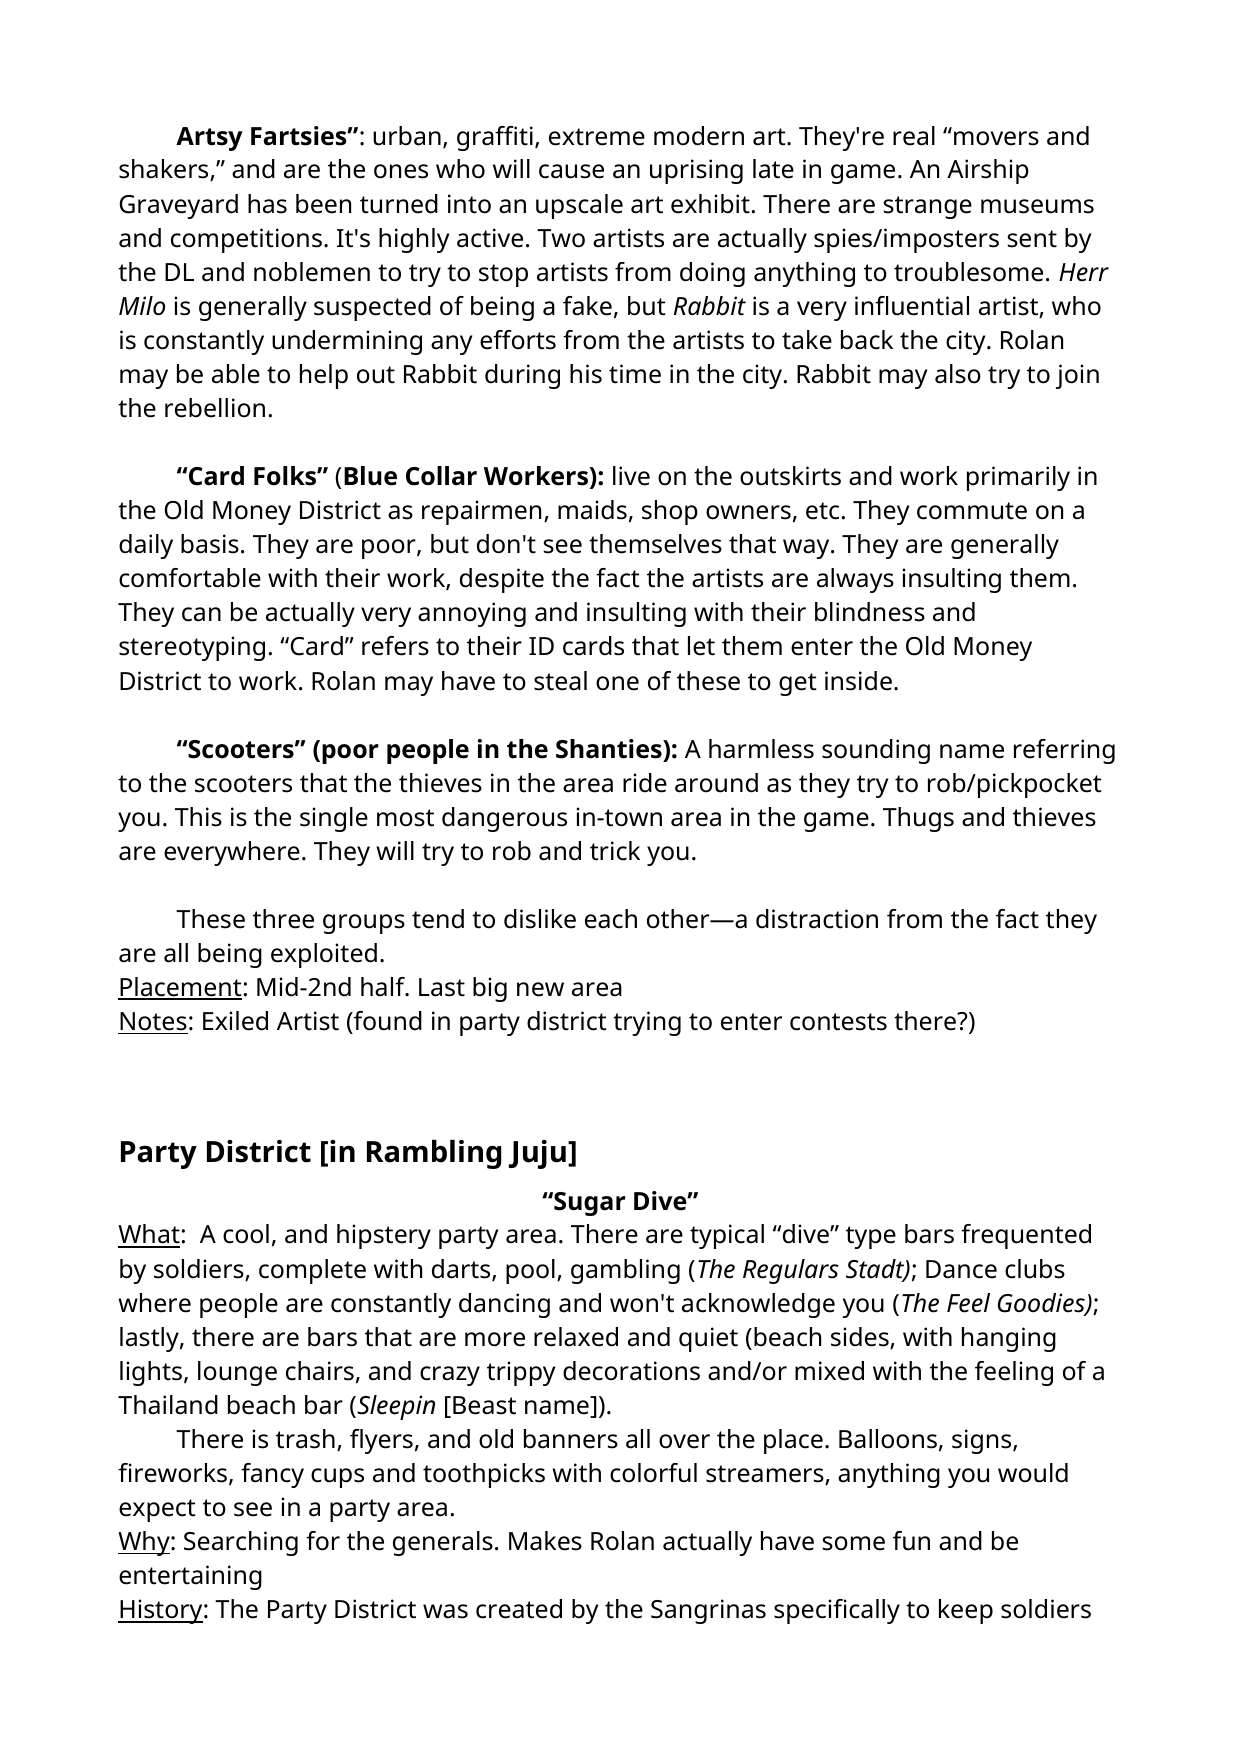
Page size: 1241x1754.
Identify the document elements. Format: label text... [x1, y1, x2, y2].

text Why: Searching for the generals. Makes Rolan actually have some fun and be entertaining [118, 1524, 1122, 1592]
text Artsy Fartsies”: urban, graffiti, extreme modern art. They're real “movers and shakers,” and are the ones who will cause an uprising late in game. An Airship Graveyard has been turned into an upscale art exhibit. There are strange museums and competitions. It's highly active. Two artists are actually spies/imposters sent by the DL and noblemen to try to stop artists from doing anything to troublesome. Herr Milo is generally suspected of being a fake, but Rabbit is a very influential artist, who is constantly undermining any efforts from the artists to take back the city. Rolan may be able to help out Rabbit during his time in the city. Rabbit may also try to join the rebellion. [118, 118, 1122, 425]
text What: A cool, and hipstery party area. There are typical “dive” type bars frequented by soldiers, complete with darts, pool, gambling (The Regulars Stadt); Dance clubs where people are constantly dancing and won't acknowledge you (The Feel Goodies); lastly, there are bars that are more relaxed and quiet (beach sides, with hanging lights, lounge chairs, and crazy trippy decorations and/or mixed with the feeling of a Thailand beach bar (Sleepin [Beast name]). [118, 1217, 1122, 1422]
text “Card Folks” (Blue Collar Workers): live on the outskirts and work primarily in the Old Money District as repairmen, maids, shop owners, etc. They commute on a daily basis. They are poor, but don't see themselves that way. They are generally comfortable with their work, despite the fact the artists are always insulting them. They can be actually very annoying and insulting with their blindness and stereotyping. “Card” refers to their ID cards that let them enter the Old Money District to work. Rolan may have to steal one of these to get inside. [118, 459, 1122, 697]
text Party District [in Rambling Juju] [118, 1131, 1122, 1171]
text History: The Party District was created by the Sangrinas specifically to keep soldiers [118, 1592, 1122, 1626]
text “Sugar Dive” [118, 1183, 1122, 1217]
text Placement: Mid-2nd half. Last big new area [118, 970, 1122, 1004]
text Notes: Exiled Artist (found in party district trying to enter contests there?) [118, 1004, 1122, 1038]
text There is trash, flyers, and old banners all over the place. Balloons, signs, fireworks, fancy cups and toothpicks with colorful streamers, anything you would expect to see in a party area. [118, 1422, 1122, 1524]
text “Scooters” (poor people in the Shanties): A harmless sounding name referring to the scooters that the thieves in the area ride around as they try to rob/pickpocket you. This is the single most dangerous in-town area in the game. Thugs and thieves are everywhere. They will try to rob and trick you. [118, 731, 1122, 867]
text These three groups tend to dislike each other—a distraction from the fact they are all being exploited. [118, 902, 1122, 970]
